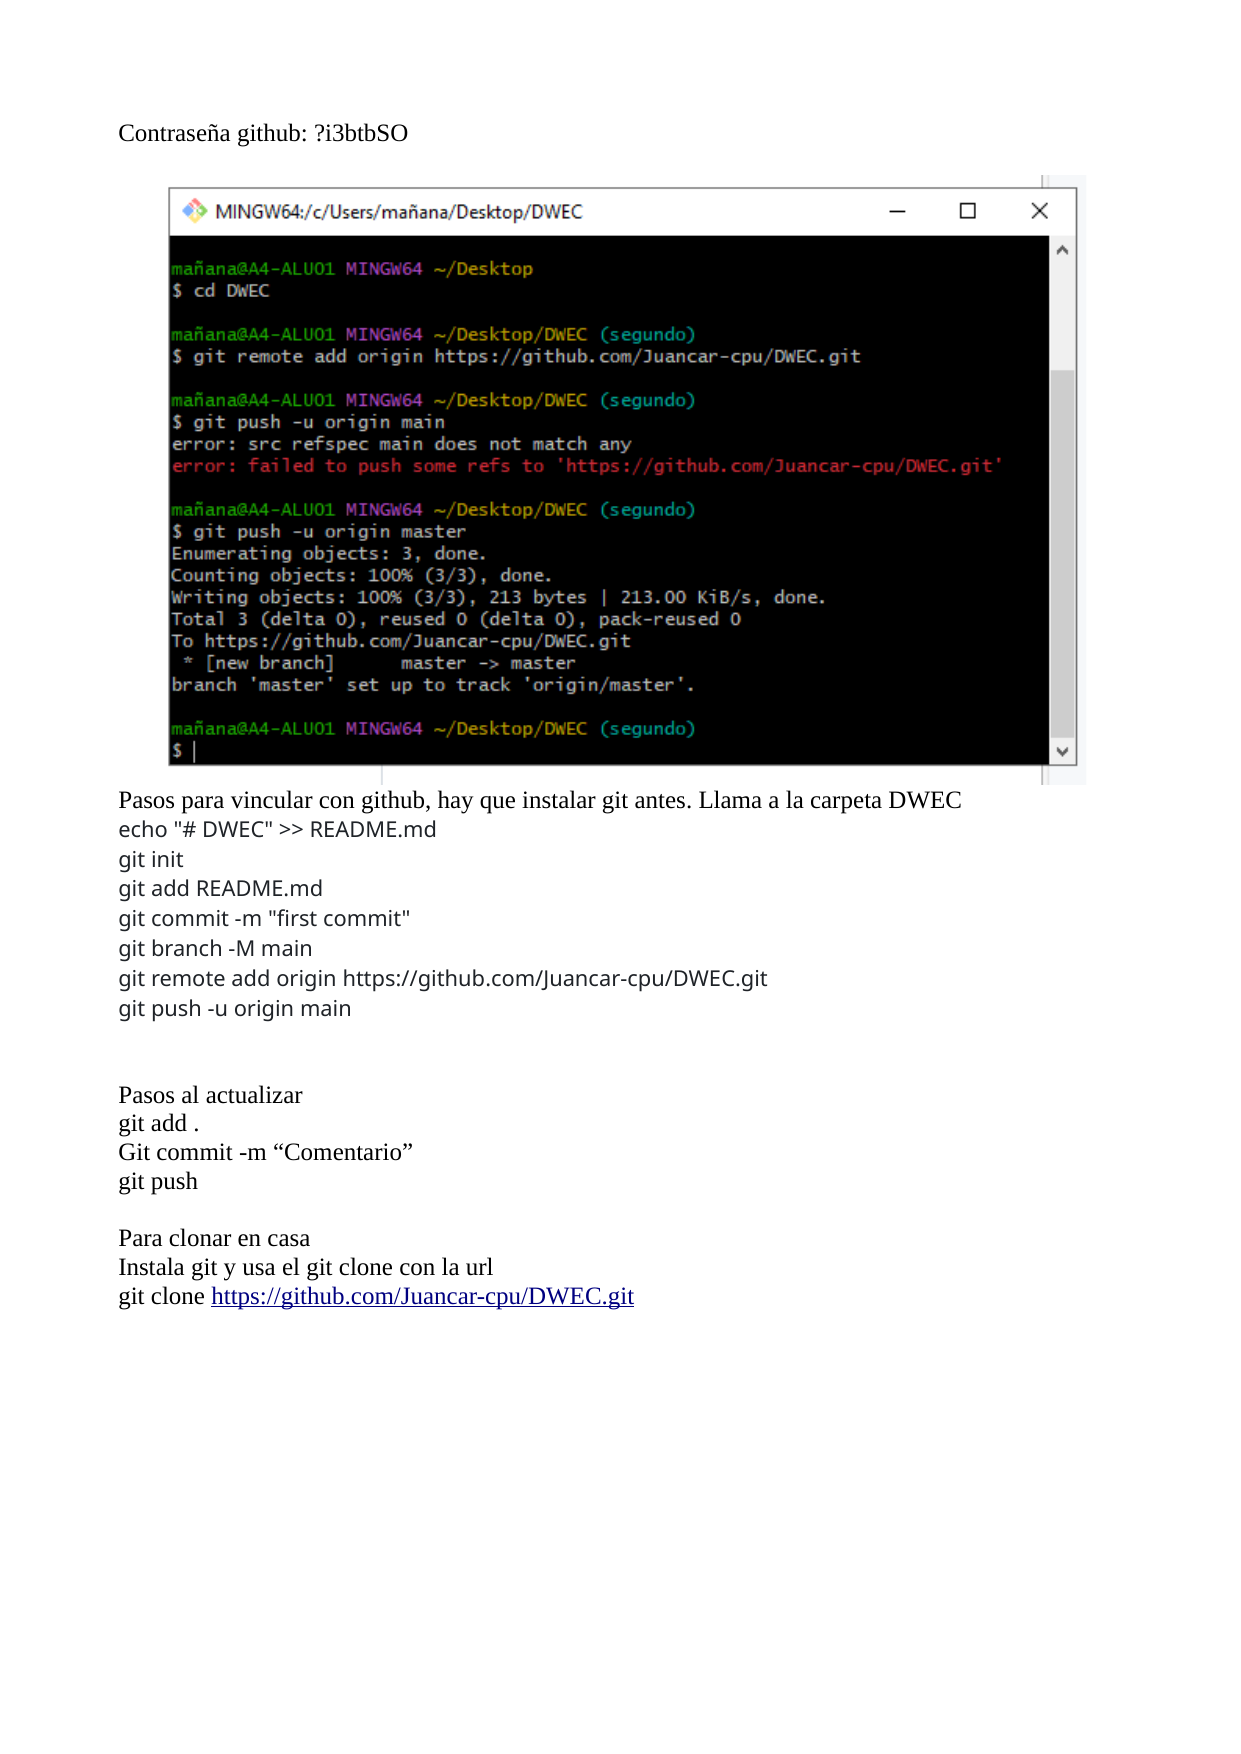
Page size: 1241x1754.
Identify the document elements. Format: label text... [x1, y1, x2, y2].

picture [153, 175, 1087, 785]
text git remote add origin https://github.com/Juancar-cpu/DWEC.git [118, 963, 1122, 992]
text git add . [118, 1108, 1122, 1137]
text git branch -M main [118, 933, 1122, 963]
text git add README.md [118, 873, 1122, 903]
text Para clonar en casa [118, 1223, 1122, 1252]
text git clone https://github.com/Juancar-cpu/DWEC.git [118, 1281, 1122, 1310]
text git init [118, 843, 1122, 873]
text Pasos para vincular con github, hay que instalar git antes. Llama a la carpeta DWEC [118, 176, 1122, 814]
text git push -u origin main [118, 992, 1122, 1022]
text Git commit -m “Comentario” [118, 1137, 1122, 1166]
text echo "# DWEC" >> README.md [118, 814, 1122, 843]
text git commit -m "first commit" [118, 903, 1122, 933]
text Instala git y usa el git clone con la url [118, 1252, 1122, 1281]
text Pasos al actualizar [118, 1080, 1122, 1108]
text Contraseña github: ?i3btbSO [118, 118, 1122, 147]
text git push [118, 1166, 1122, 1195]
